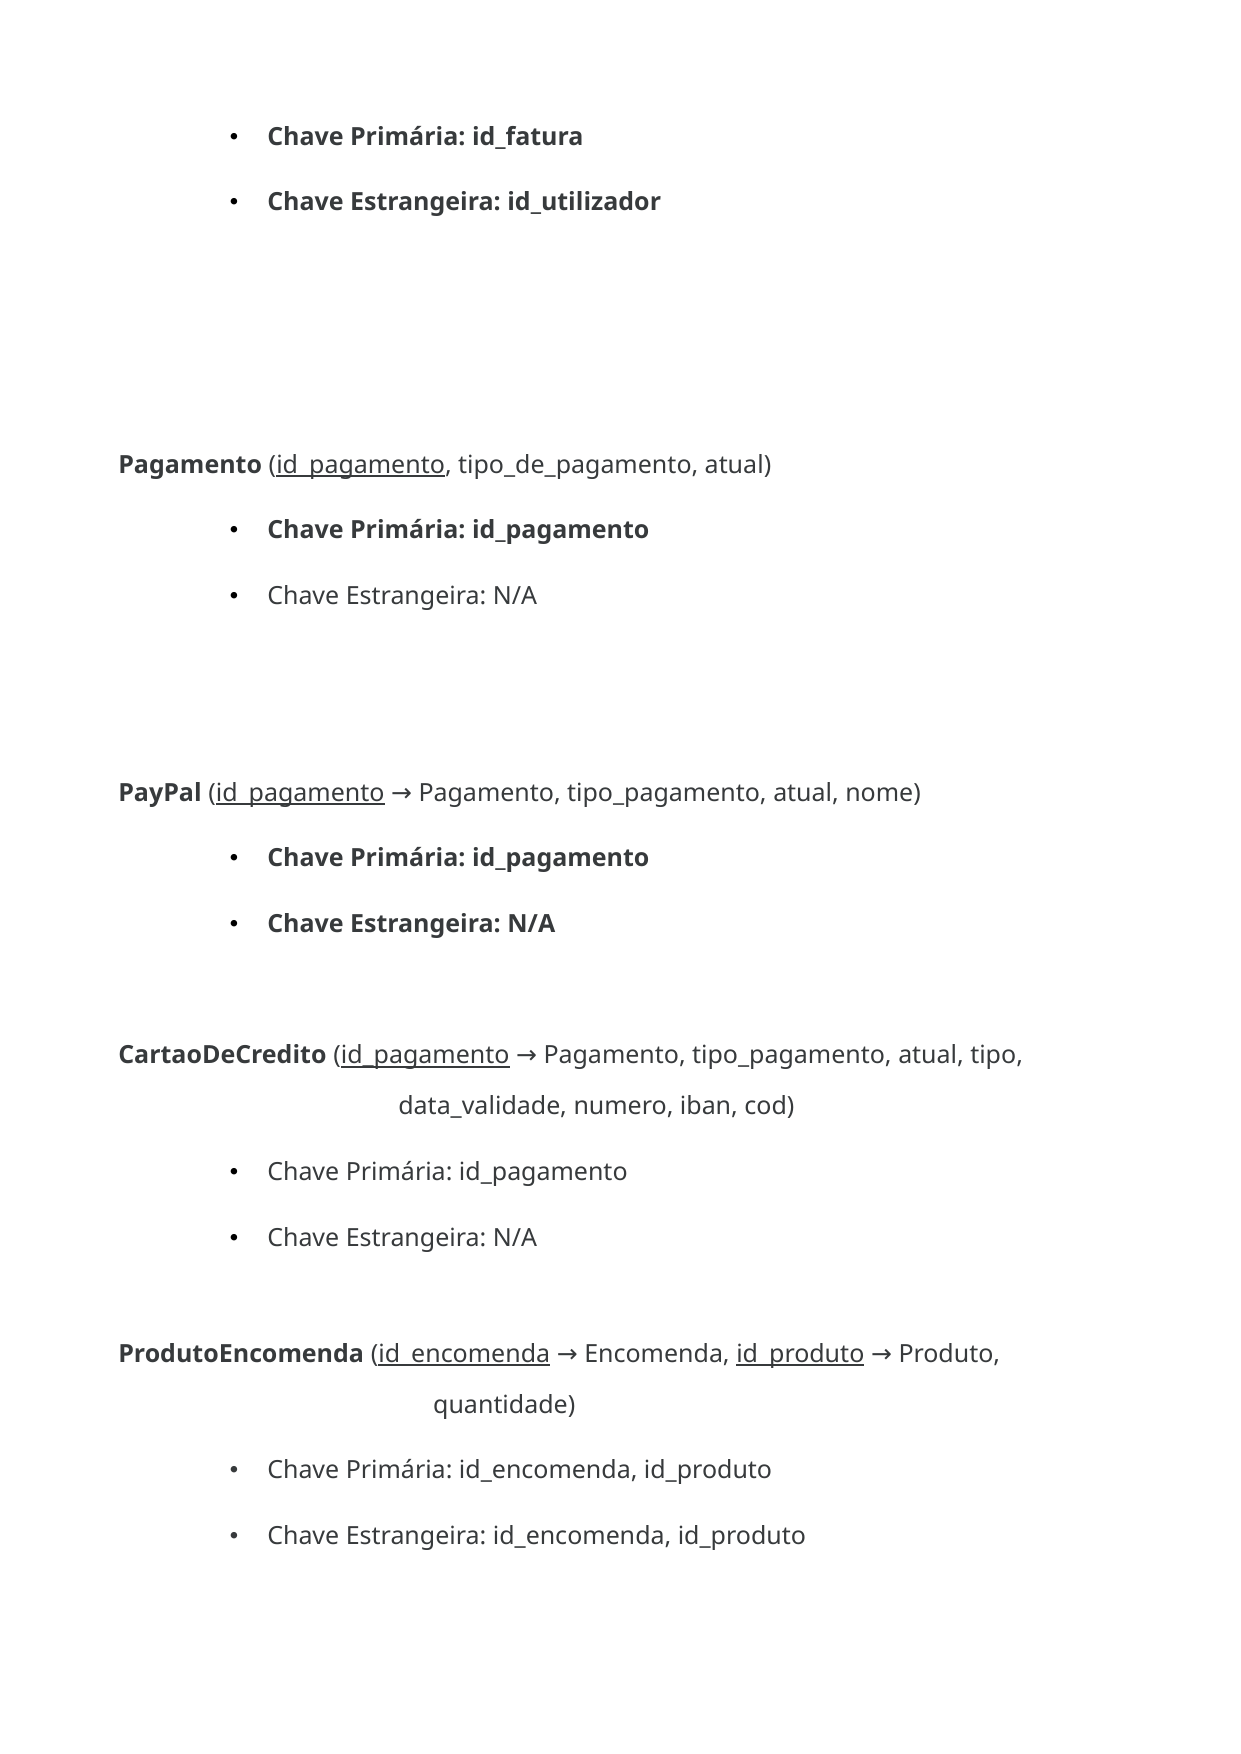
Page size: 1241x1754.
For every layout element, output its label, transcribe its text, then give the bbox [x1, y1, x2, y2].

text Pagamento (id_pagamento, tipo_de_pagamento, atual) [118, 446, 1122, 480]
list Chave Estrangeira: id_encomenda, id_produto [229, 1518, 1122, 1552]
list Chave Estrangeira: N/A [229, 577, 1122, 612]
text PayPal (id_pagamento → Pagamento, tipo_pagamento, atual, nome) [118, 774, 1122, 808]
list Chave Primária: id_pagamento [229, 840, 1122, 874]
list Chave Primária: id_encomenda, id_produto [229, 1452, 1122, 1486]
list Chave Primária: id_pagamento [229, 512, 1122, 546]
list Chave Estrangeira: N/A [229, 906, 1122, 940]
text ProdutoEncomenda (id_encomenda → Encomenda, id_produto → Produto, quantidade) [118, 1335, 1122, 1420]
text CartaoDeCredito (id_pagamento → Pagamento, tipo_pagamento, atual, tipo, data_validade, numero, iban, cod) [118, 1037, 1122, 1122]
list Chave Primária: id_pagamento [229, 1153, 1122, 1188]
list Chave Estrangeira: N/A [229, 1219, 1122, 1253]
list Chave Estrangeira: id_utilizador [229, 184, 1122, 218]
list Chave Primária: id_fatura [229, 118, 1122, 152]
